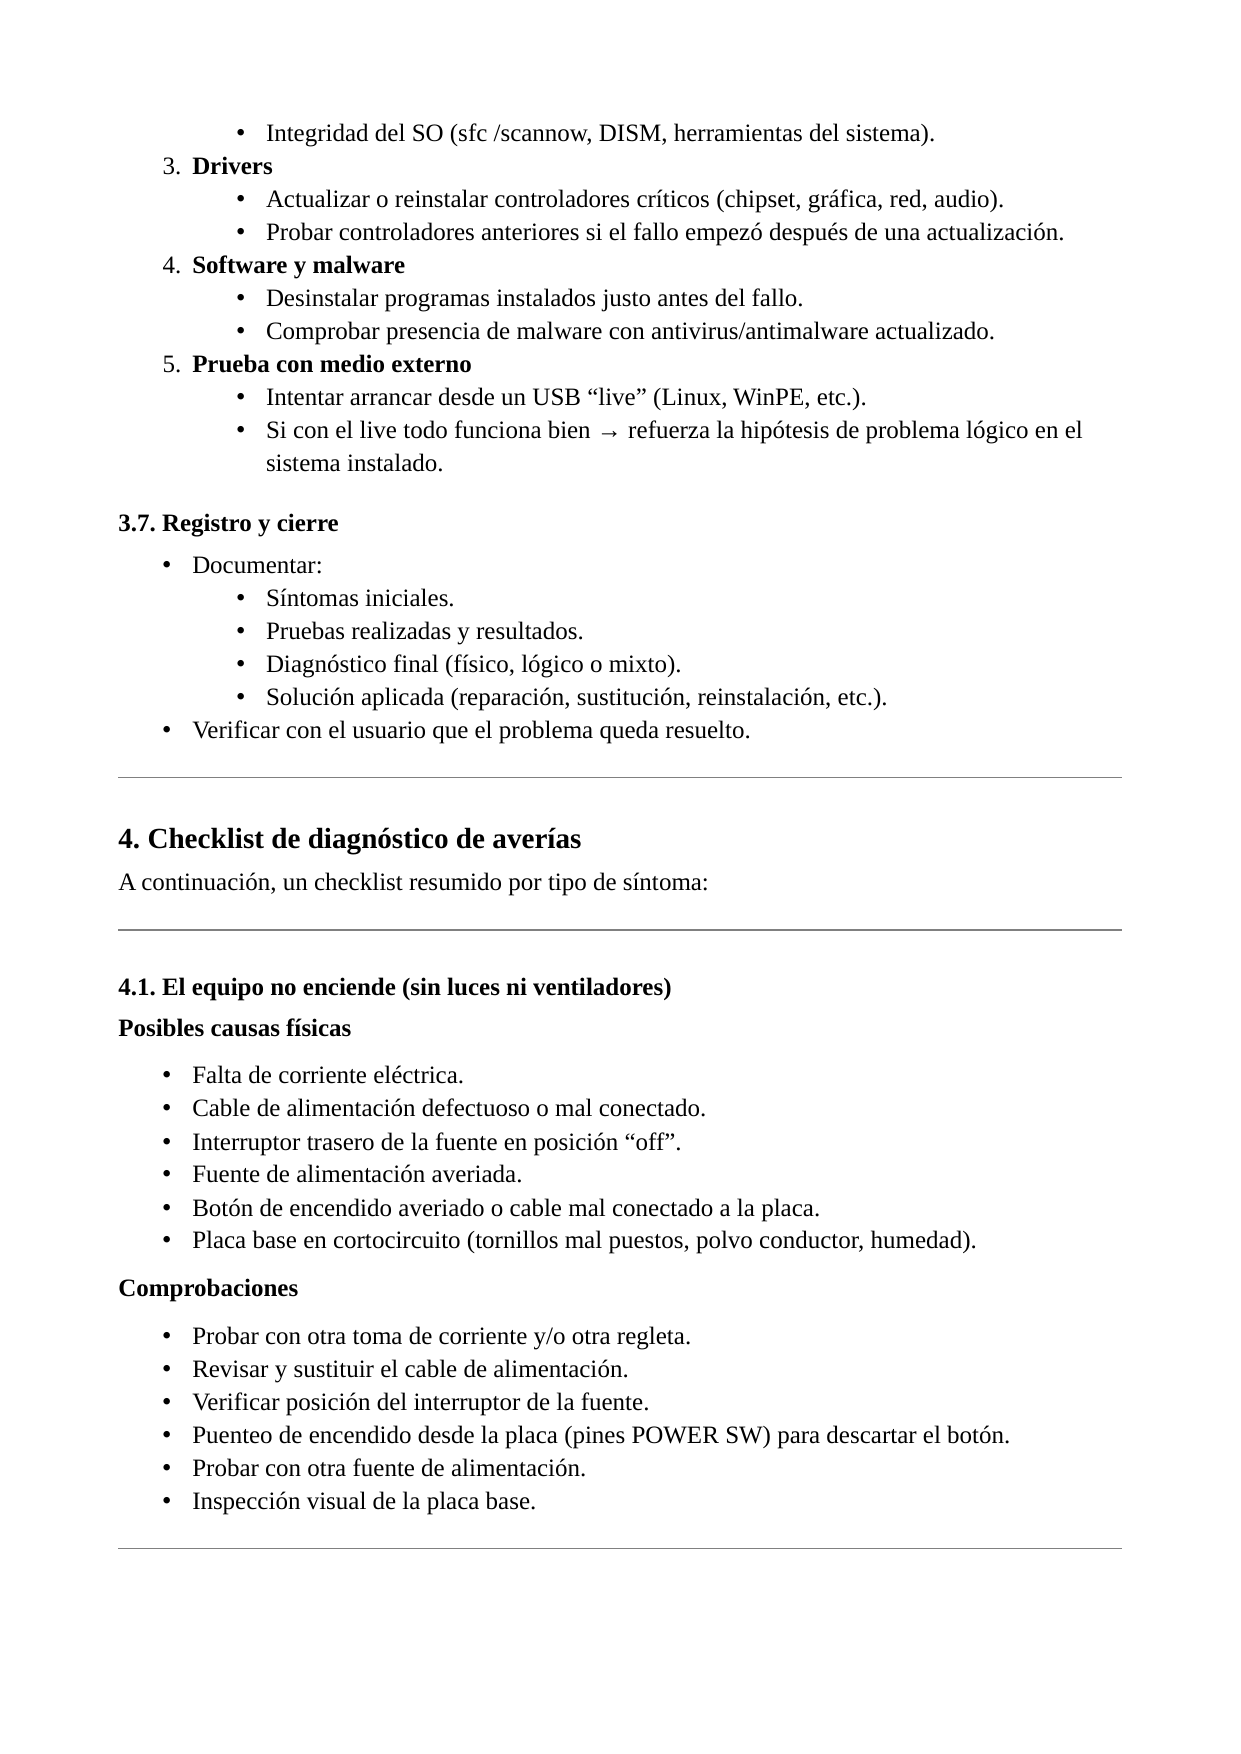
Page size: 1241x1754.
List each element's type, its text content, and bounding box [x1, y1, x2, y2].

list Interruptor trasero de la fuente en posición “off”. [162, 1127, 1122, 1155]
list Probar con otra toma de corriente y/o otra regleta. [162, 1321, 1122, 1349]
list Integridad del SO (sfc /scannow, DISM, herramientas del sistema). [236, 118, 1122, 147]
list Inspección visual de la placa base. [162, 1486, 1122, 1515]
text Comprobaciones [118, 1273, 1122, 1302]
list Probar con otra fuente de alimentación. [162, 1453, 1122, 1482]
list Intentar arrancar desde un USB “live” (Linux, WinPE, etc.). [236, 382, 1122, 411]
list Actualizar o reinstalar controladores críticos (chipset, gráfica, red, audio). [236, 184, 1122, 213]
list Verificar con el usuario que el problema queda resuelto. [162, 715, 1122, 743]
list Puenteo de encendido desde la placa (pines POWER SW) para descartar el botón. [162, 1420, 1122, 1449]
list Diagnóstico final (físico, lógico o mixto). [236, 649, 1122, 677]
list Falta de corriente eléctrica. [162, 1061, 1122, 1089]
list Documentar: [162, 550, 1122, 578]
list Desinstalar programas instalados justo antes del fallo. [236, 283, 1122, 312]
text Posibles causas físicas [118, 1013, 1122, 1042]
subtitle 3.7. Registro y cierre [118, 508, 1122, 537]
list Probar controladores anteriores si el fallo empezó después de una actualización. [236, 217, 1122, 246]
list Verificar posición del interruptor de la fuente. [162, 1387, 1122, 1416]
list Si con el live todo funciona bien → refuerza la hipótesis de problema lógico en el sistema instalado. [236, 415, 1122, 477]
list Prueba con medio externo [162, 349, 1122, 378]
list Pruebas realizadas y resultados. [236, 616, 1122, 644]
list Cable de alimentación defectuoso o mal conectado. [162, 1093, 1122, 1122]
list Fuente de alimentación averiada. [162, 1159, 1122, 1188]
list Revisar y sustituir el cable de alimentación. [162, 1354, 1122, 1383]
list Software y malware [162, 250, 1122, 279]
list Solución aplicada (reparación, sustitución, reinstalación, etc.). [236, 682, 1122, 711]
text A continuación, un checklist resumido por tipo de síntoma: [118, 867, 1122, 896]
list Drivers [162, 151, 1122, 180]
list Comprobar presencia de malware con antivirus/antimalware actualizado. [236, 316, 1122, 345]
list Síntomas iniciales. [236, 583, 1122, 611]
subtitle 4.1. El equipo no enciende (sin luces ni ventiladores) [118, 972, 1122, 1000]
list Botón de encendido averiado o cable mal conectado a la placa. [162, 1193, 1122, 1221]
subtitle 4. Checklist de diagnóstico de averías [118, 821, 1122, 855]
list Placa base en cortocircuito (tornillos mal puestos, polvo conductor, humedad). [162, 1226, 1122, 1254]
